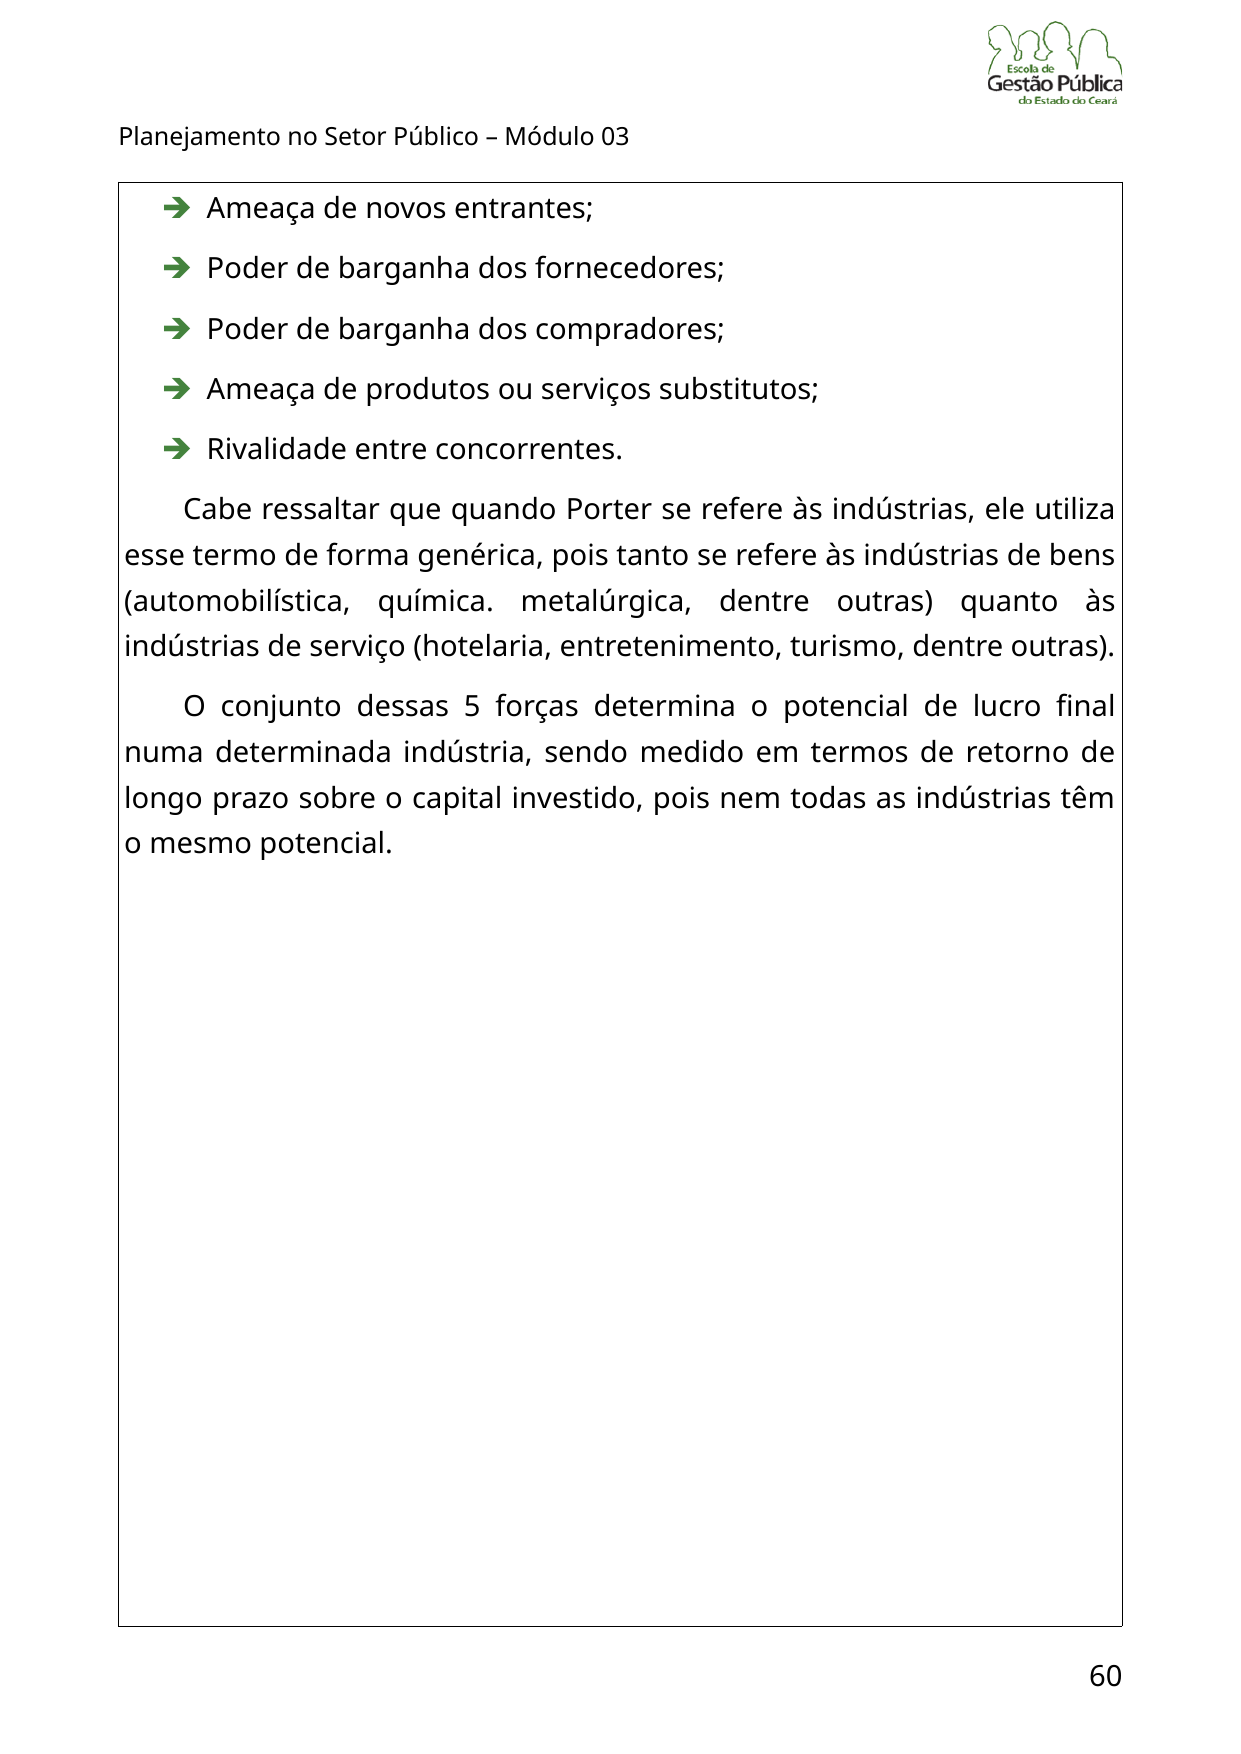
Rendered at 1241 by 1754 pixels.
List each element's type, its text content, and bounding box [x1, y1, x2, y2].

table_cell Para Porter, a estratégia consiste em uma série coerente de ações ofensivas ou defensivas, formuladas com o intuito de proporcionar à organização uma posição sólida no mercado em que atua e de superar a concorrência. Tal posição é alcançada por meio do domínio das cinco forças competitivas que delimitam a concorrência em uma indústria: Ameaça de novos entrantes; Poder de barganha dos fornecedores; Poder de barganha dos compradores; Ameaça de produtos ou serviços substitutos; Rivalidade entre concorrentes. Cabe ressaltar que quando Porter se refere às indústrias, ele utiliza esse termo de forma genérica, pois tanto se refere às indústrias de bens (automobilística, química. metalúrgica, dentre outras) quanto às indústrias de serviço (hotelaria, entretenimento, turismo, dentre outras). O conjunto dessas 5 forças determina o potencial de lucro final numa determinada indústria, sendo medido em termos de retorno de longo prazo sobre o capital investido, pois nem todas as indústrias têm o mesmo potencial. Elas diferem, fundamentalmente, em seu potencial de lucro final, à medida que o conjunto das forças difere no sentido de diminuir a taxa de retorno sobre o capital investido em relação à taxa competitiva básica de retorno, que é aproximadamente igual ao rendimento sobre títulos do governo a longo prazo, ajustados para mais pelo risco do negócio (PORTER, 1980). Em qualquer indústria, seja ela doméstica ou internacional, que produza um produto ou um serviço, as regras da concorrência estão englobadas nessas cinco forças competitivas. Seu vigor coletivo provém das habilidades das empresas em uma indústria (PORTER, 1980). [119, 183, 1122, 1626]
picture [118, 21, 1123, 104]
